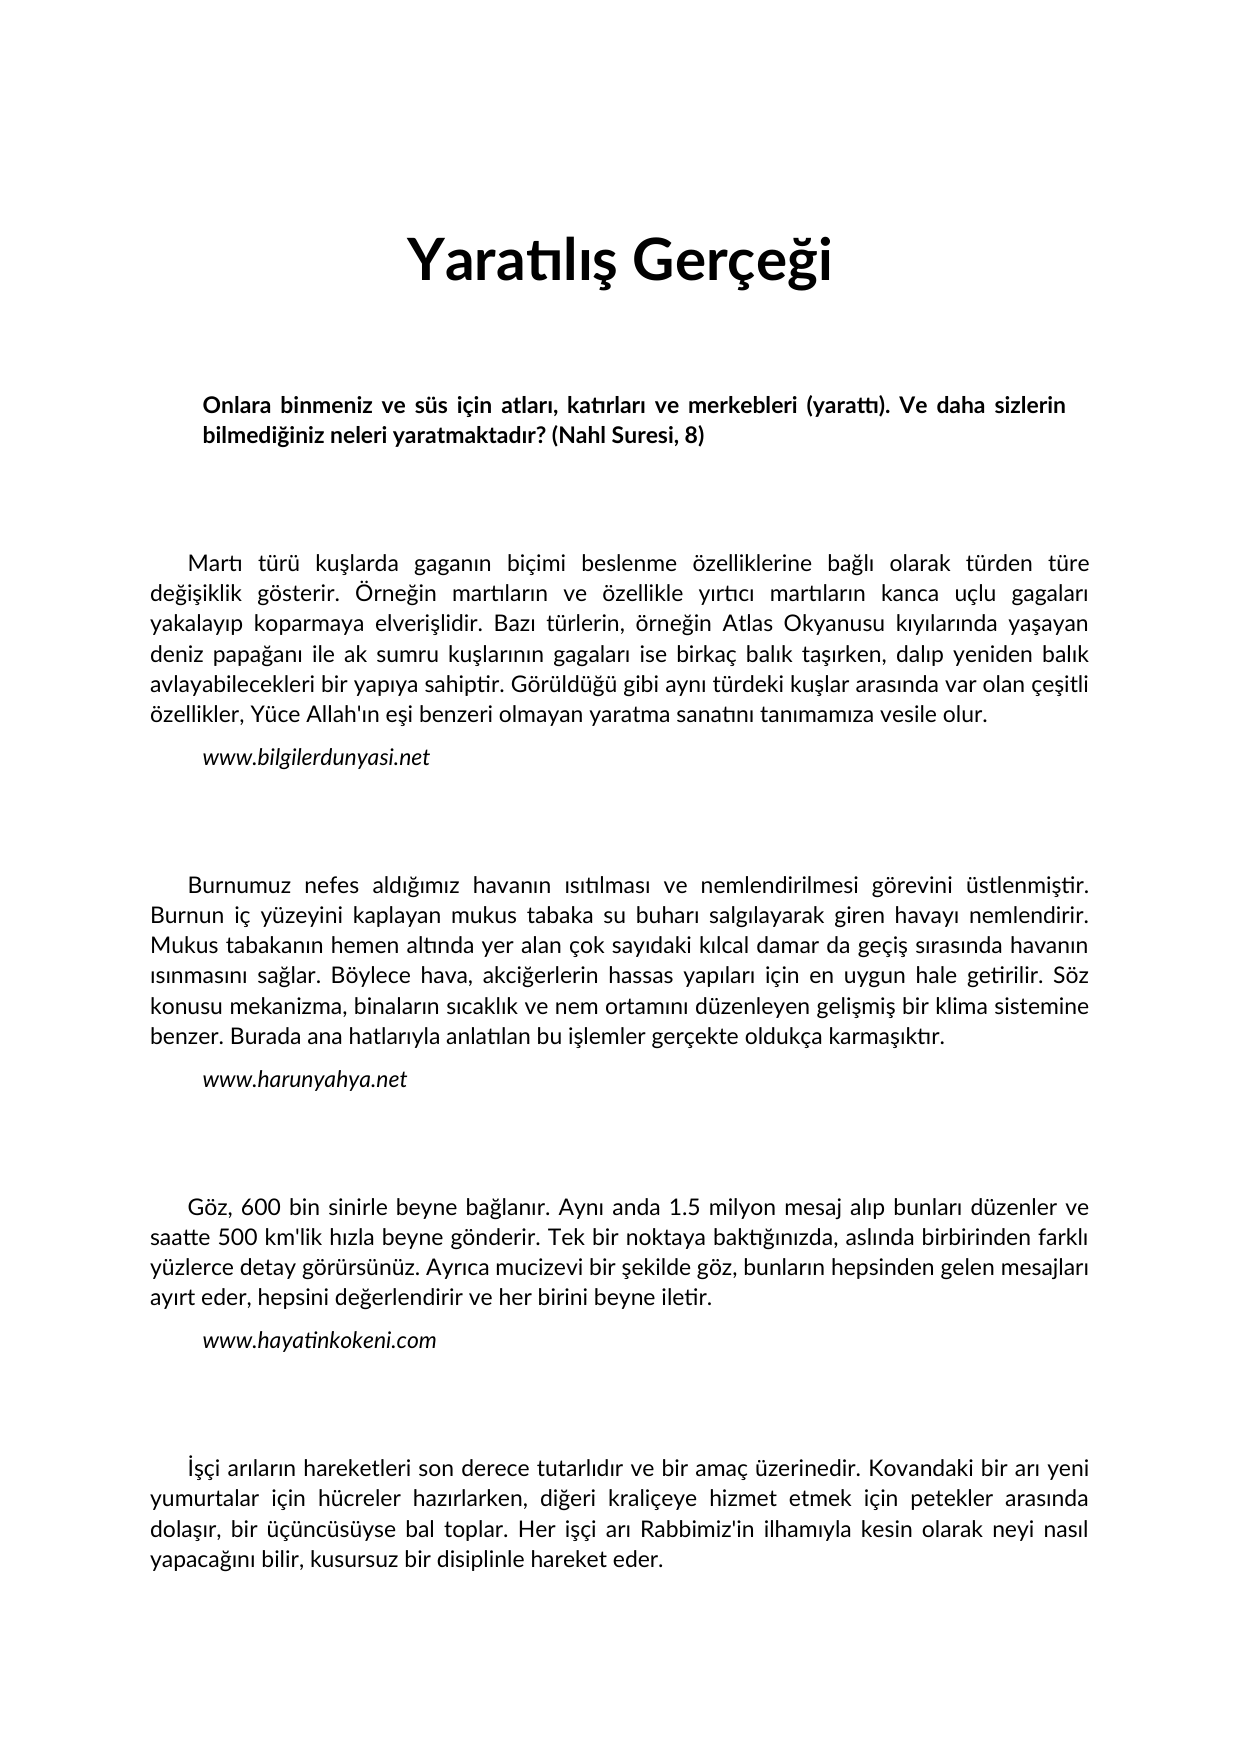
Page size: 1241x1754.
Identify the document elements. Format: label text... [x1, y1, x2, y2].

text www.hayatinkokeni.com [202, 1326, 1068, 1353]
text Göz, 600 bin sinirle beyne bağlanır. Aynı anda 1.5 milyon mesaj alıp bunları düzenler ve saatte 500 km'lik hızla beyne gönderir. Tek bir noktaya baktığınızda, aslında birbirinden farklı yüzlerce detay görürsünüz. Ayrıca mucizevi bir şekilde göz, bunların hepsinden gelen mesajları ayırt eder, hepsini değerlendirir ve her birini beyne iletir. [150, 1192, 1090, 1311]
text www.bilgilerdunyasi.net [202, 742, 1068, 770]
subtitle Yaratılış Gerçeği [150, 222, 1090, 292]
text Martı türü kuşlarda gaganın biçimi beslenme özelliklerine bağlı olarak türden türe değişiklik gösterir. Örneğin martıların ve özellikle yırtıcı martıların kanca uçlu gagaları yakalayıp koparmaya elverişlidir. Bazı türlerin, örneğin Atlas Okyanusu kıyılarında yaşayan deniz papağanı ile ak sumru kuşlarının gagaları ise birkaç balık taşırken, dalıp yeniden balık avlayabilecekleri bir yapıya sahiptir. Görüldüğü gibi aynı türdeki kuşlar arasında var olan çeşitli özellikler, Yüce Allah'ın eşi benzeri olmayan yaratma sanatını tanımamıza vesile olur. [150, 549, 1090, 727]
text Onlara binmeniz ve süs için atları, katırları ve merkebleri (yarattı). Ve daha sizlerin bilmediğiniz neleri yaratmaktadır? (Nahl Suresi, 8) [202, 390, 1068, 448]
text İşçi arıların hareketleri son derece tutarlıdır ve bir amaç üzerinedir. Kovandaki bir arı yeni yumurtalar için hücreler hazırlarken, diğeri kraliçeye hizmet etmek için petekler arasında dolaşır, bir üçüncüsüyse bal toplar. Her işçi arı Rabbimiz'in ilhamıyla kesin olarak neyi nasıl yapacağını bilir, kusursuz bir disiplinle hareket eder. [150, 1454, 1090, 1572]
text Burnumuz nefes aldığımız havanın ısıtılması ve nemlendirilmesi görevini üstlenmiştir. Burnun iç yüzeyini kaplayan mukus tabaka su buharı salgılayarak giren havayı nemlendirir. Mukus tabakanın hemen altında yer alan çok sayıdaki kılcal damar da geçiş sırasında havanın ısınmasını sağlar. Böylece hava, akciğerlerin hassas yapıları için en uygun hale getirilir. Söz konusu mekanizma, binaların sıcaklık ve nem ortamını düzenleyen gelişmiş bir klima sistemine benzer. Burada ana hatlarıyla anlatılan bu işlemler gerçekte oldukça karmaşıktır. [150, 871, 1090, 1049]
text www.harunyahya.net [202, 1064, 1068, 1092]
